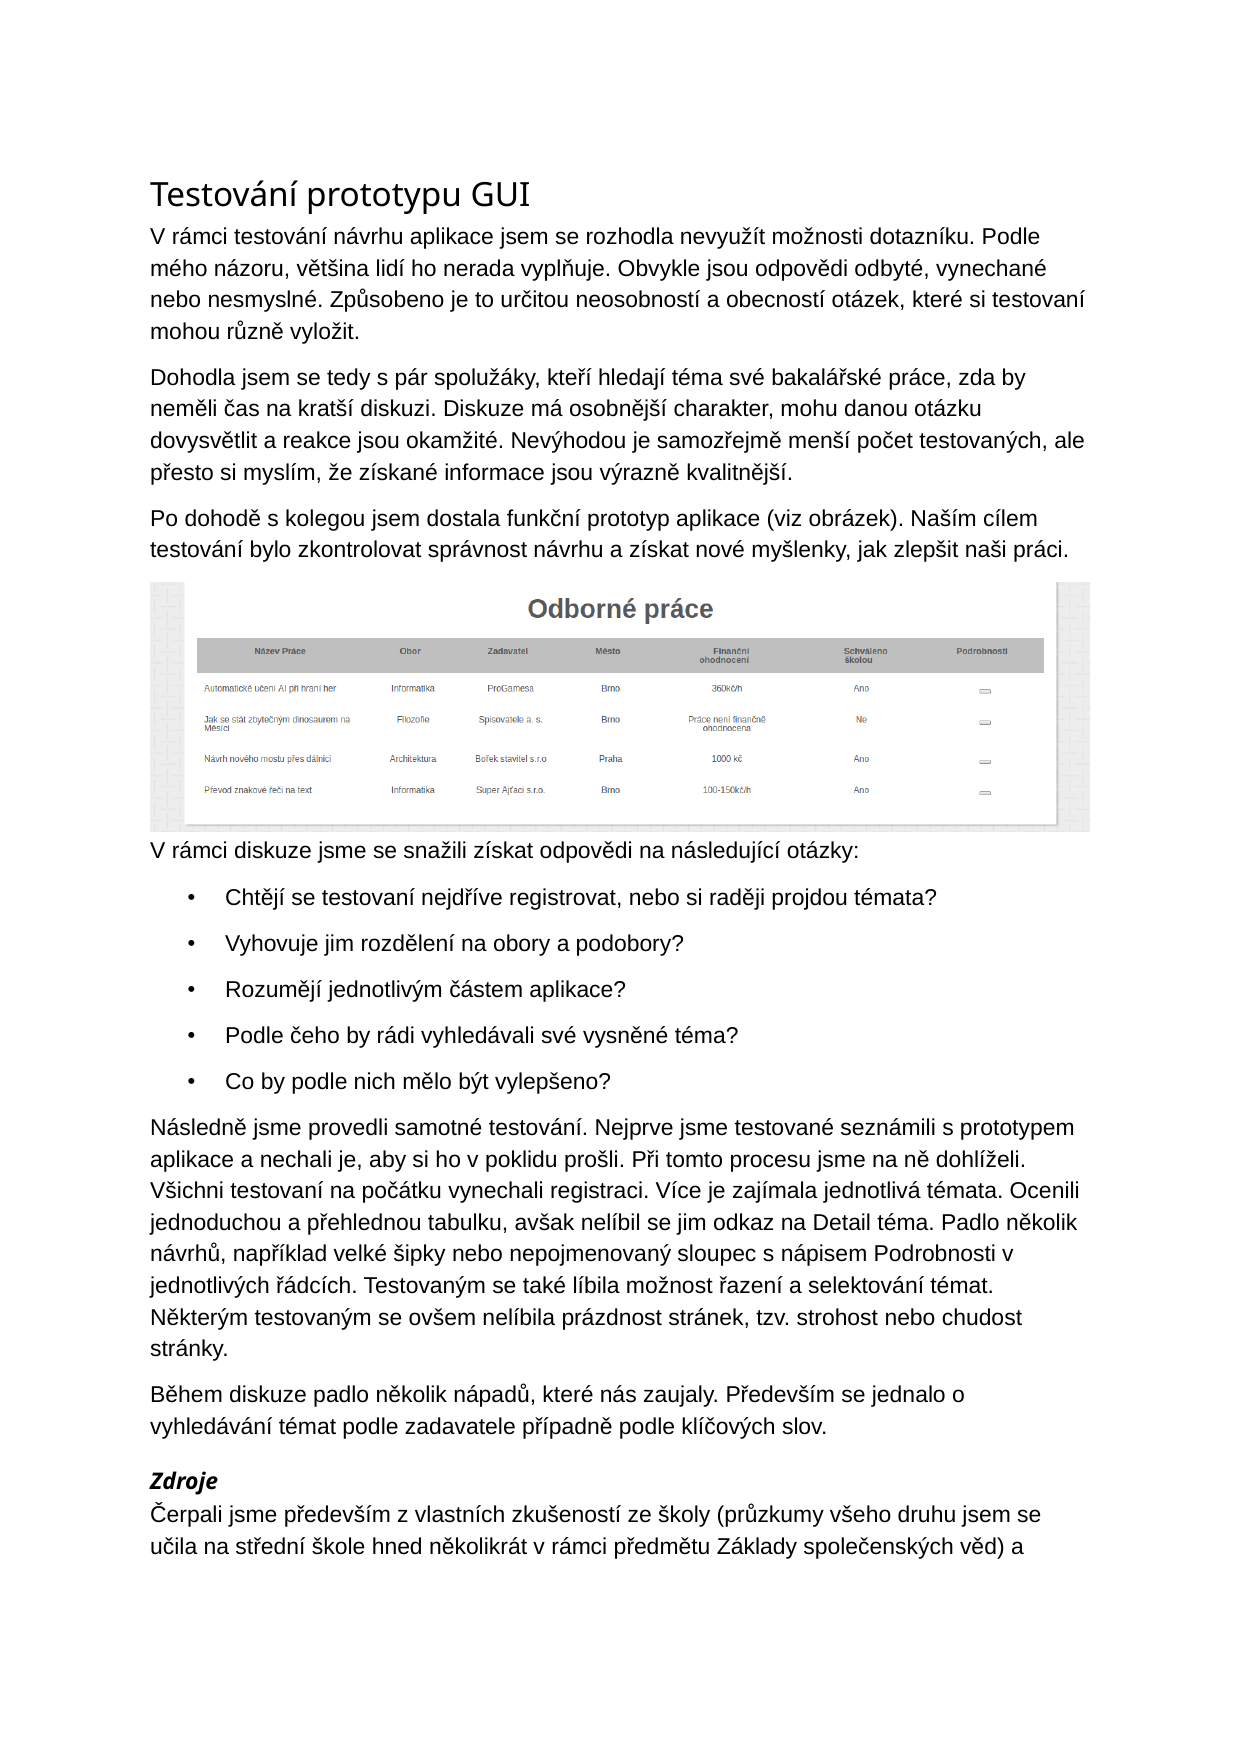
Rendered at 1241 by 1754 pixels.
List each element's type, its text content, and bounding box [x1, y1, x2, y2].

list Vyhovuje jim rozdělení na obory a podobory? [187, 929, 1090, 956]
list Chtějí se testovaní nejdříve registrovat, nebo si raději projdou témata? [187, 883, 1090, 910]
subtitle Zdroje [150, 1465, 1090, 1496]
text Během diskuze padlo několik nápadů, které nás zaujaly. Především se jednalo o vyhledávání témat podle zadavatele případně podle klíčových slov. [150, 1381, 1090, 1439]
list Rozumějí jednotlivým částem aplikace? [187, 976, 1090, 1002]
subtitle Testování prototypu GUI [150, 171, 1090, 216]
text Čerpali jsme především z vlastních zkušeností ze školy (průzkumy všeho druhu jsem se učila na střední škole hned několikrát v rámci předmětu Základy společenských věd) a [150, 1501, 1090, 1559]
text Dohodla jsem se tedy s pár spolužáky, kteří hledají téma své bakalářské práce, zda by neměli čas na kratší diskuzi. Diskuze má osobnější charakter, mohu danou otázku dovysvětlit a reakce jsou okamžité. Nevýhodou je samozřejmě menší počet testovaných, ale přesto si myslím, že získané informace jsou výrazně kvalitnější. [150, 364, 1090, 485]
text Následně jsme provedli samotné testování. Nejprve jsme testované seznámili s prototypem aplikace a nechali je, aby si ho v poklidu prošli. Při tomto procesu jsme na ně dohlíželi. Všichni testovaní na počátku vynechali registraci. Více je zajímala jednotlivá témata. Ocenili jednoduchou a přehlednou tabulku, avšak nelíbil se jim odkaz na Detail téma. Padlo několik návrhů, například velké šipky nebo nepojmenovaný sloupec s nápisem Podrobnosti v jednotlivých řádcích. Testovaným se také líbila možnost řazení a selektování témat. Některým testovaným se ovšem nelíbila prázdnost stránek, tzv. strohost nebo chudost stránky. [150, 1114, 1090, 1361]
text V rámci testování návrhu aplikace jsem se rozhodla nevyužít možnosti dotazníku. Podle mého názoru, většina lidí ho nerada vyplňuje. Obvykle jsou odpovědi odbyté, vynechané nebo nesmyslné. Způsobeno je to určitou neosobností a obecností otázek, které si testovaní mohou různě vyložit. [150, 223, 1090, 344]
text V rámci diskuze jsme se snažili získat odpovědi na následující otázky: [150, 832, 1090, 864]
picture [150, 582, 1091, 832]
list Podle čeho by rádi vyhledávali své vysněné téma? [187, 1022, 1090, 1048]
text Po dohodě s kolegou jsem dostala funkční prototyp aplikace (viz obrázek). Naším cílem testování bylo zkontrolovat správnost návrhu a získat nové myšlenky, jak zlepšit naši práci. [150, 505, 1090, 563]
list Co by podle nich mělo být vylepšeno? [187, 1068, 1090, 1094]
